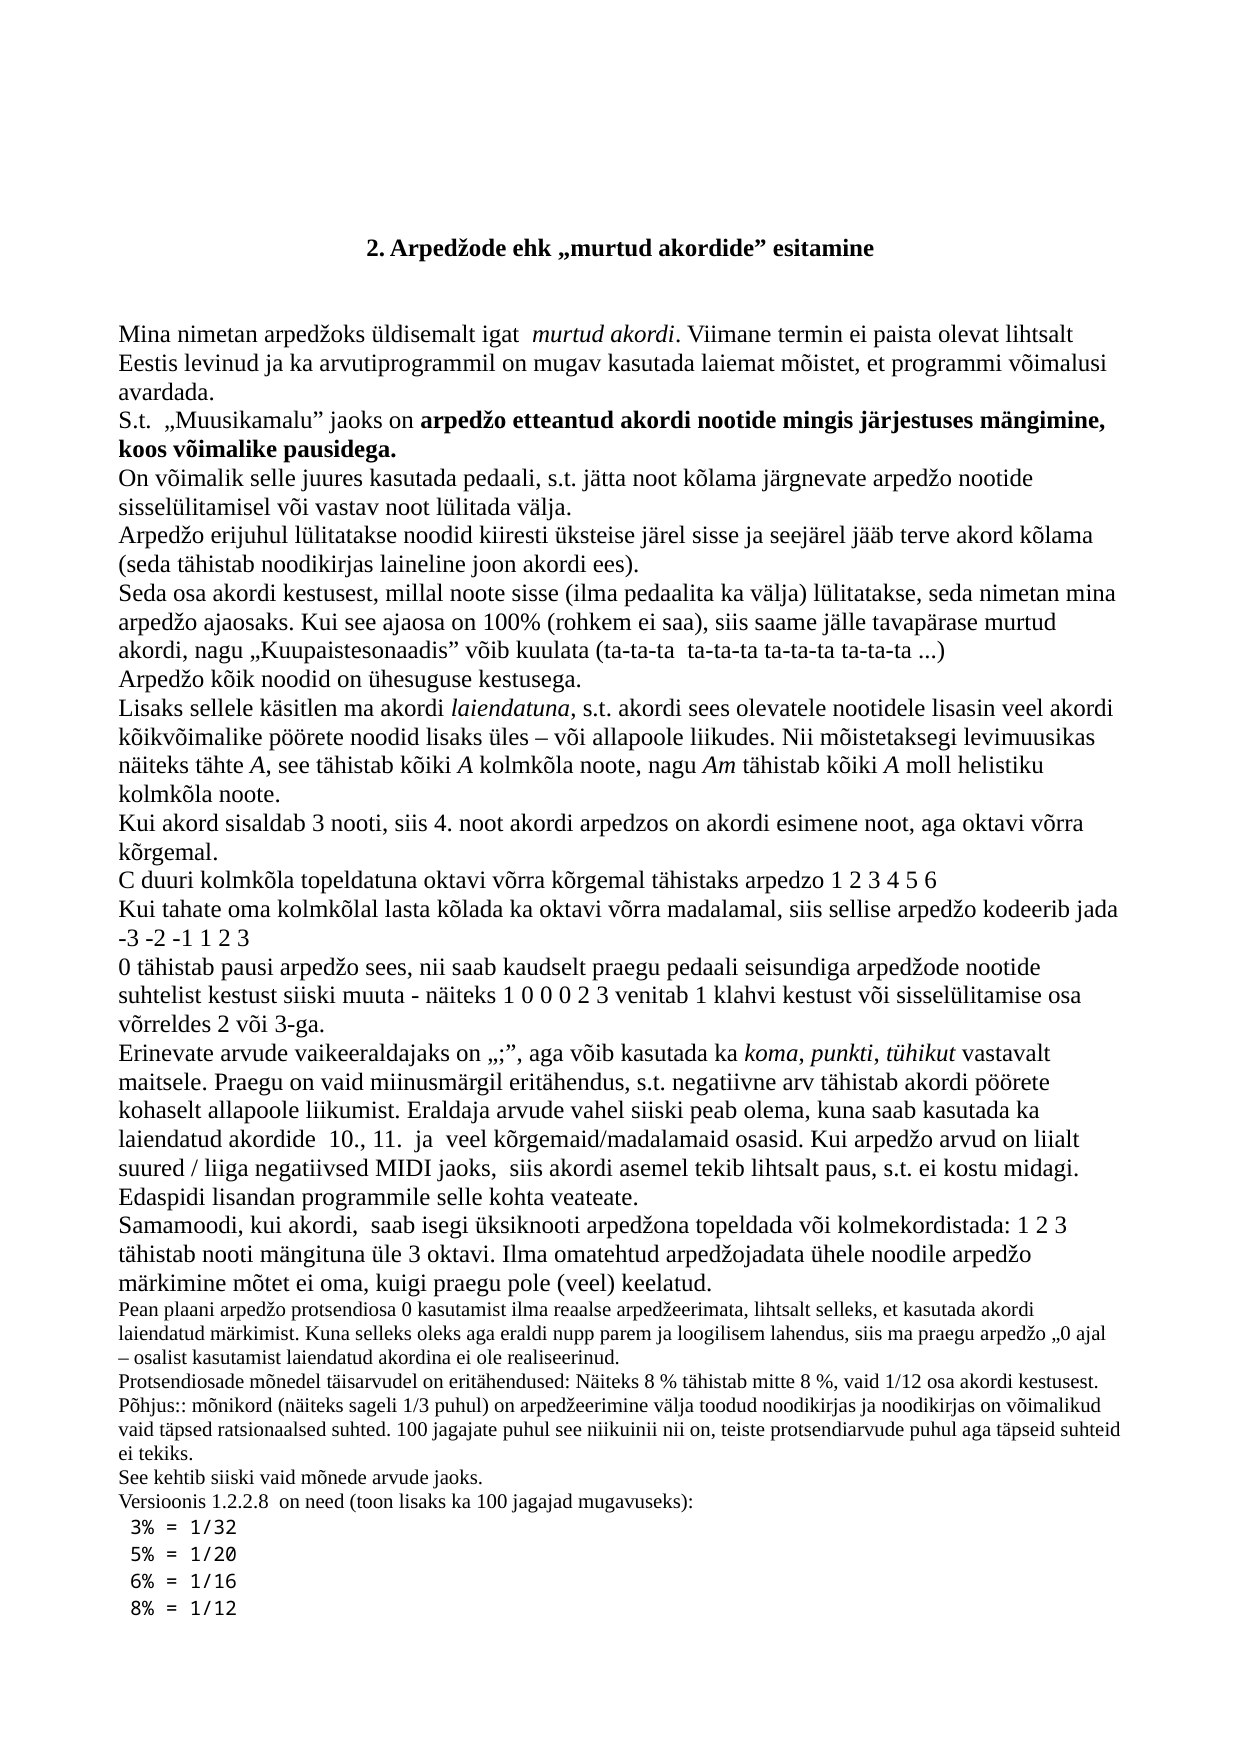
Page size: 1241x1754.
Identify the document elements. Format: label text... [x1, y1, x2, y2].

text 3% = 1/32 [118, 1513, 1122, 1540]
text Lisaks sellele käsitlen ma akordi laiendatuna, s.t. akordi sees olevatele nootidele lisasin veel akordi kõikvõimalike pöörete noodid lisaks üles – või allapoole liikudes. Nii mõistetaksegi levimuusikas näiteks tähte A, see tähistab kõiki A kolmkõla noote, nagu Am tähistab kõiki A moll helistiku kolmkõla noote. [118, 693, 1122, 808]
text Mina nimetan arpedžoks üldisemalt igat murtud akordi. Viimane termin ei paista olevat lihtsalt Eestis levinud ja ka arvutiprogrammil on mugav kasutada laiemat mõistet, et programmi võimalusi avardada. [118, 319, 1122, 406]
text Erinevate arvude vaikeeraldajaks on „;”, aga võib kasutada ka koma, punkti, tühikut vastavalt maitsele. Praegu on vaid miinusmärgil eritähendus, s.t. negatiivne arv tähistab akordi pöörete kohaselt allapoole liikumist. Eraldaja arvude vahel siiski peab olema, kuna saab kasutada ka laiendatud akordide 10., 11. ja veel kõrgemaid/madalamaid osasid. Kui arpedžo arvud on liialt suured / liiga negatiivsed MIDI jaoks, siis akordi asemel tekib lihtsalt paus, s.t. ei kostu midagi. Edaspidi lisandan programmile selle kohta veateate. [118, 1038, 1122, 1211]
text 8% = 1/12 [118, 1594, 1122, 1621]
text Versioonis 1.2.2.8 on need (toon lisaks ka 100 jagajad mugavuseks): [118, 1489, 1122, 1513]
text Kui tahate oma kolmkõlal lasta kõlada ka oktavi võrra madalamal, siis sellise arpedžo kodeerib jada -3 -2 -1 1 2 3 [118, 894, 1122, 952]
text 2. Arpedžode ehk „murtud akordide” esitamine [118, 233, 1122, 262]
text S.t. „Muusikamalu” jaoks on arpedžo etteantud akordi nootide mingis järjestuses mängimine, koos võimalike pausidega. [118, 406, 1122, 463]
text Samamoodi, kui akordi, saab isegi üksiknooti arpedžona topeldada või kolmekordistada: 1 2 3 tähistab nooti mängituna üle 3 oktavi. Ilma omatehtud arpedžojadata ühele noodile arpedžo märkimine mõtet ei oma, kuigi praegu pole (veel) keelatud. Pean plaani arpedžo protsendiosa 0 kasutamist ilma reaalse arpedžeerimata, lihtsalt selleks, et kasutada akordi laiendatud märkimist. Kuna selleks oleks aga eraldi nupp parem ja loogilisem lahendus, siis ma praegu arpedžo „0 ajal – osalist kasutamist laiendatud akordina ei ole realiseerinud. [118, 1211, 1122, 1369]
text 0 tähistab pausi arpedžo sees, nii saab kaudselt praegu pedaali seisundiga arpedžode nootide suhtelist kestust siiski muuta - näiteks 1 0 0 0 2 3 venitab 1 klahvi kestust või sisselülitamise osa võrreldes 2 või 3-ga. [118, 952, 1122, 1038]
text Kui akord sisaldab 3 nooti, siis 4. noot akordi arpedzos on akordi esimene noot, aga oktavi võrra kõrgemal. [118, 808, 1122, 866]
text Seda osa akordi kestusest, millal noote sisse (ilma pedaalita ka välja) lülitatakse, seda nimetan mina arpedžo ajaosaks. Kui see ajaosa on 100% (rohkem ei saa), siis saame jälle tavapärase murtud akordi, nagu „Kuupaistesonaadis” võib kuulata (ta-ta-ta ta-ta-ta ta-ta-ta ta-ta-ta ...) Arpedžo kõik noodid on ühesuguse kestusega. [118, 578, 1122, 693]
text Protsendiosade mõnedel täisarvudel on eritähendused: Näiteks 8 % tähistab mitte 8 %, vaid 1/12 osa akordi kestusest. Põhjus:: mõnikord (näiteks sageli 1/3 puhul) on arpedžeerimine välja toodud noodikirjas ja noodikirjas on võimalikud vaid täpsed ratsionaalsed suhted. 100 jagajate puhul see niikuinii nii on, teiste protsendiarvude puhul aga täpseid suhteid ei tekiks. See kehtib siiski vaid mõnede arvude jaoks. [118, 1369, 1122, 1489]
text 5% = 1/20 [118, 1540, 1122, 1567]
text On võimalik selle juures kasutada pedaali, s.t. jätta noot kõlama järgnevate arpedžo nootide sisselülitamisel või vastav noot lülitada välja. [118, 463, 1122, 521]
text C duuri kolmkõla topeldatuna oktavi võrra kõrgemal tähistaks arpedzo 1 2 3 4 5 6 [118, 866, 1122, 894]
text Arpedžo erijuhul lülitatakse noodid kiiresti üksteise järel sisse ja seejärel jääb terve akord kõlama (seda tähistab noodikirjas laineline joon akordi ees). [118, 521, 1122, 578]
text 6% = 1/16 [118, 1567, 1122, 1594]
